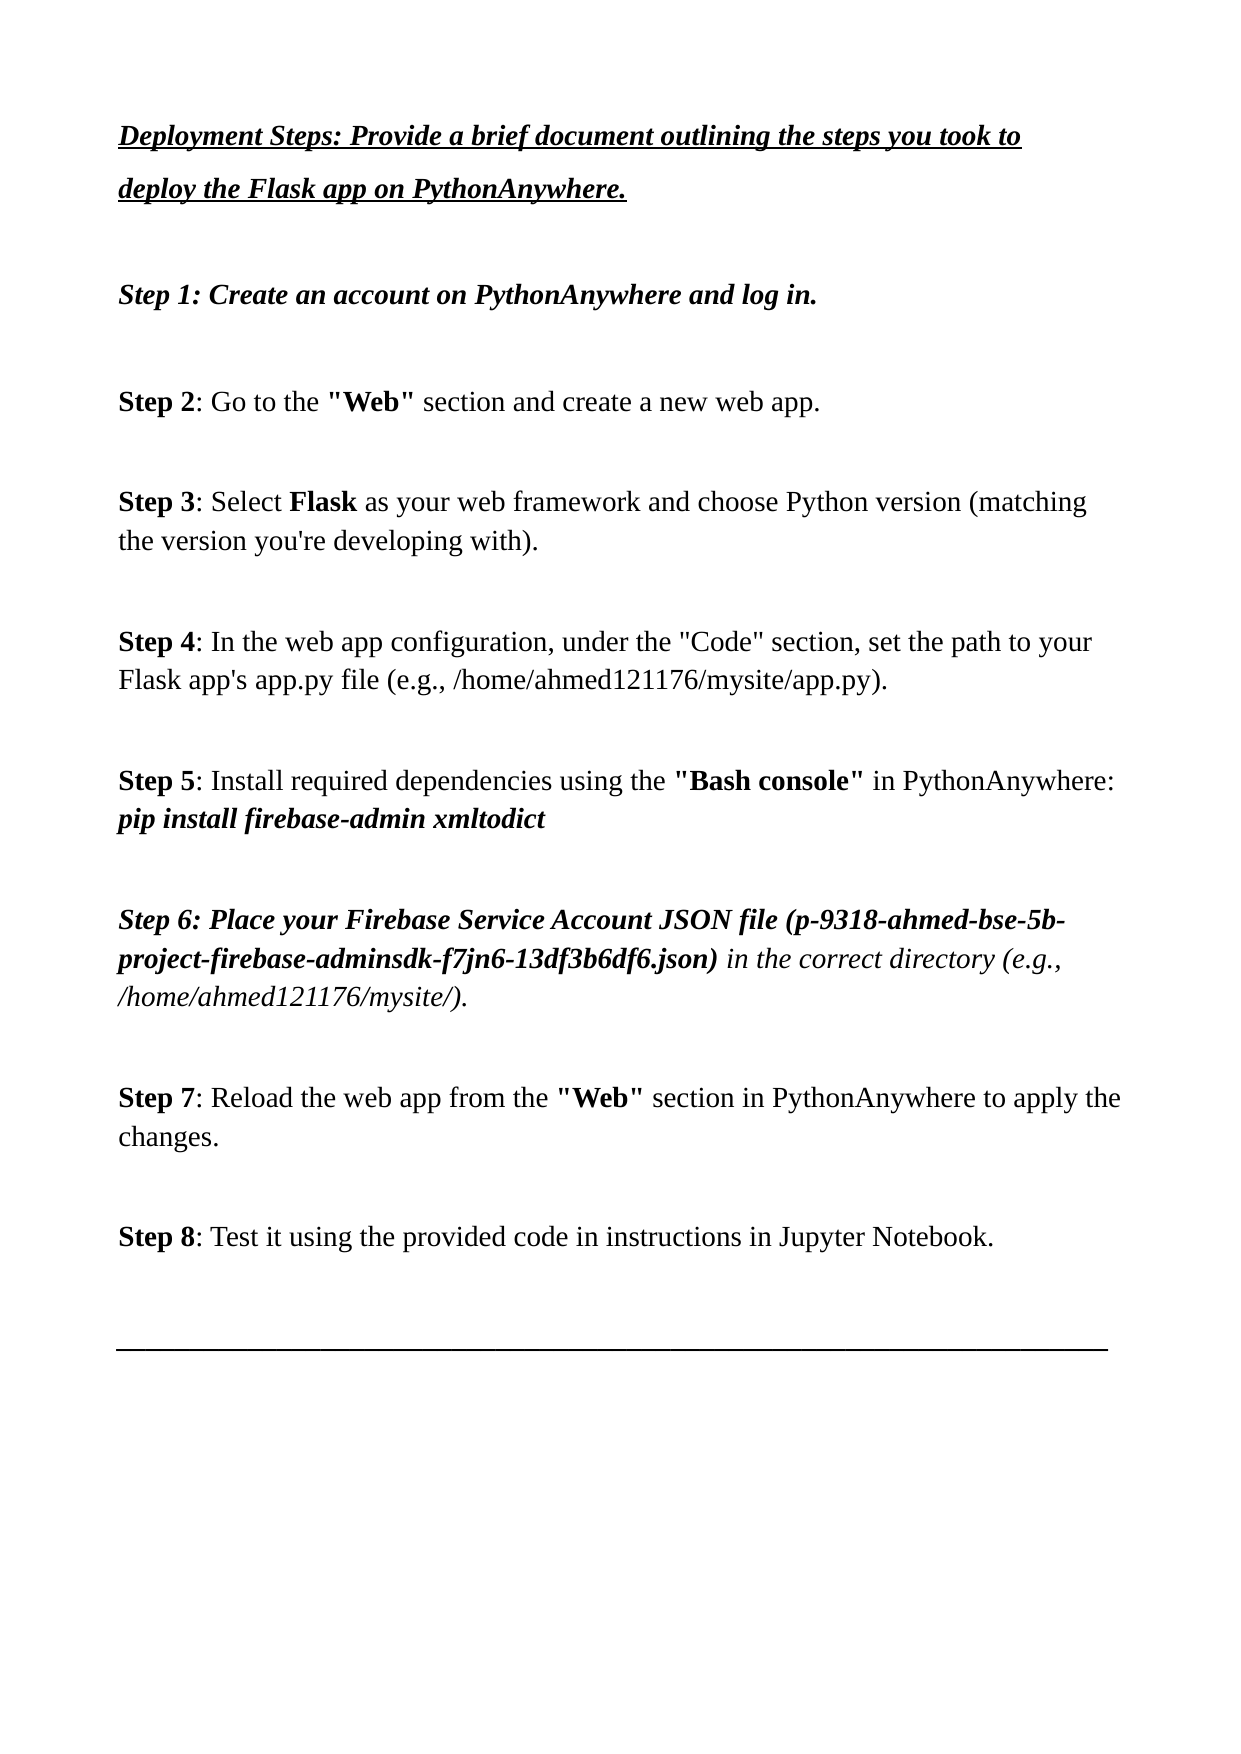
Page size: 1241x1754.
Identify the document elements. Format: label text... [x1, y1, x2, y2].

text deploy the Flask app on PythonAnywhere. [118, 171, 1122, 205]
text Step 1: Create an account on PythonAnywhere and log in. [118, 277, 1122, 311]
text Step 3: Select Flask as your web framework and choose Python version (matching the version you're developing with). [118, 484, 1122, 557]
text Step 5: Install required dependencies using the "Bash console" in PythonAnywhere: pip install firebase-admin xmltodict [118, 763, 1122, 835]
text Step 4: In the web app configuration, under the "Code" section, set the path to your Flask app's app.py file (e.g., /home/ahmed121176/mysite/app.py). [118, 624, 1122, 696]
text ____________________________________________________________________ [118, 1320, 1122, 1354]
text Step 6: Place your Firebase Service Account JSON file (p-9318-ahmed-bse-5b-project-firebase-adminsdk-f7jn6-13df3b6df6.json) in the correct directory (e.g., /home/ahmed121176/mysite/). [118, 902, 1122, 1013]
text Step 8: Test it using the provided code in instructions in Jupyter Notebook. [118, 1219, 1122, 1253]
text Deployment Steps: Provide a brief document outlining the steps you took to [118, 118, 1122, 152]
text Step 7: Reload the web app from the "Web" section in PythonAnywhere to apply the changes. [118, 1080, 1122, 1152]
text Step 2: Go to the "Web" section and create a new web app. [118, 384, 1122, 417]
